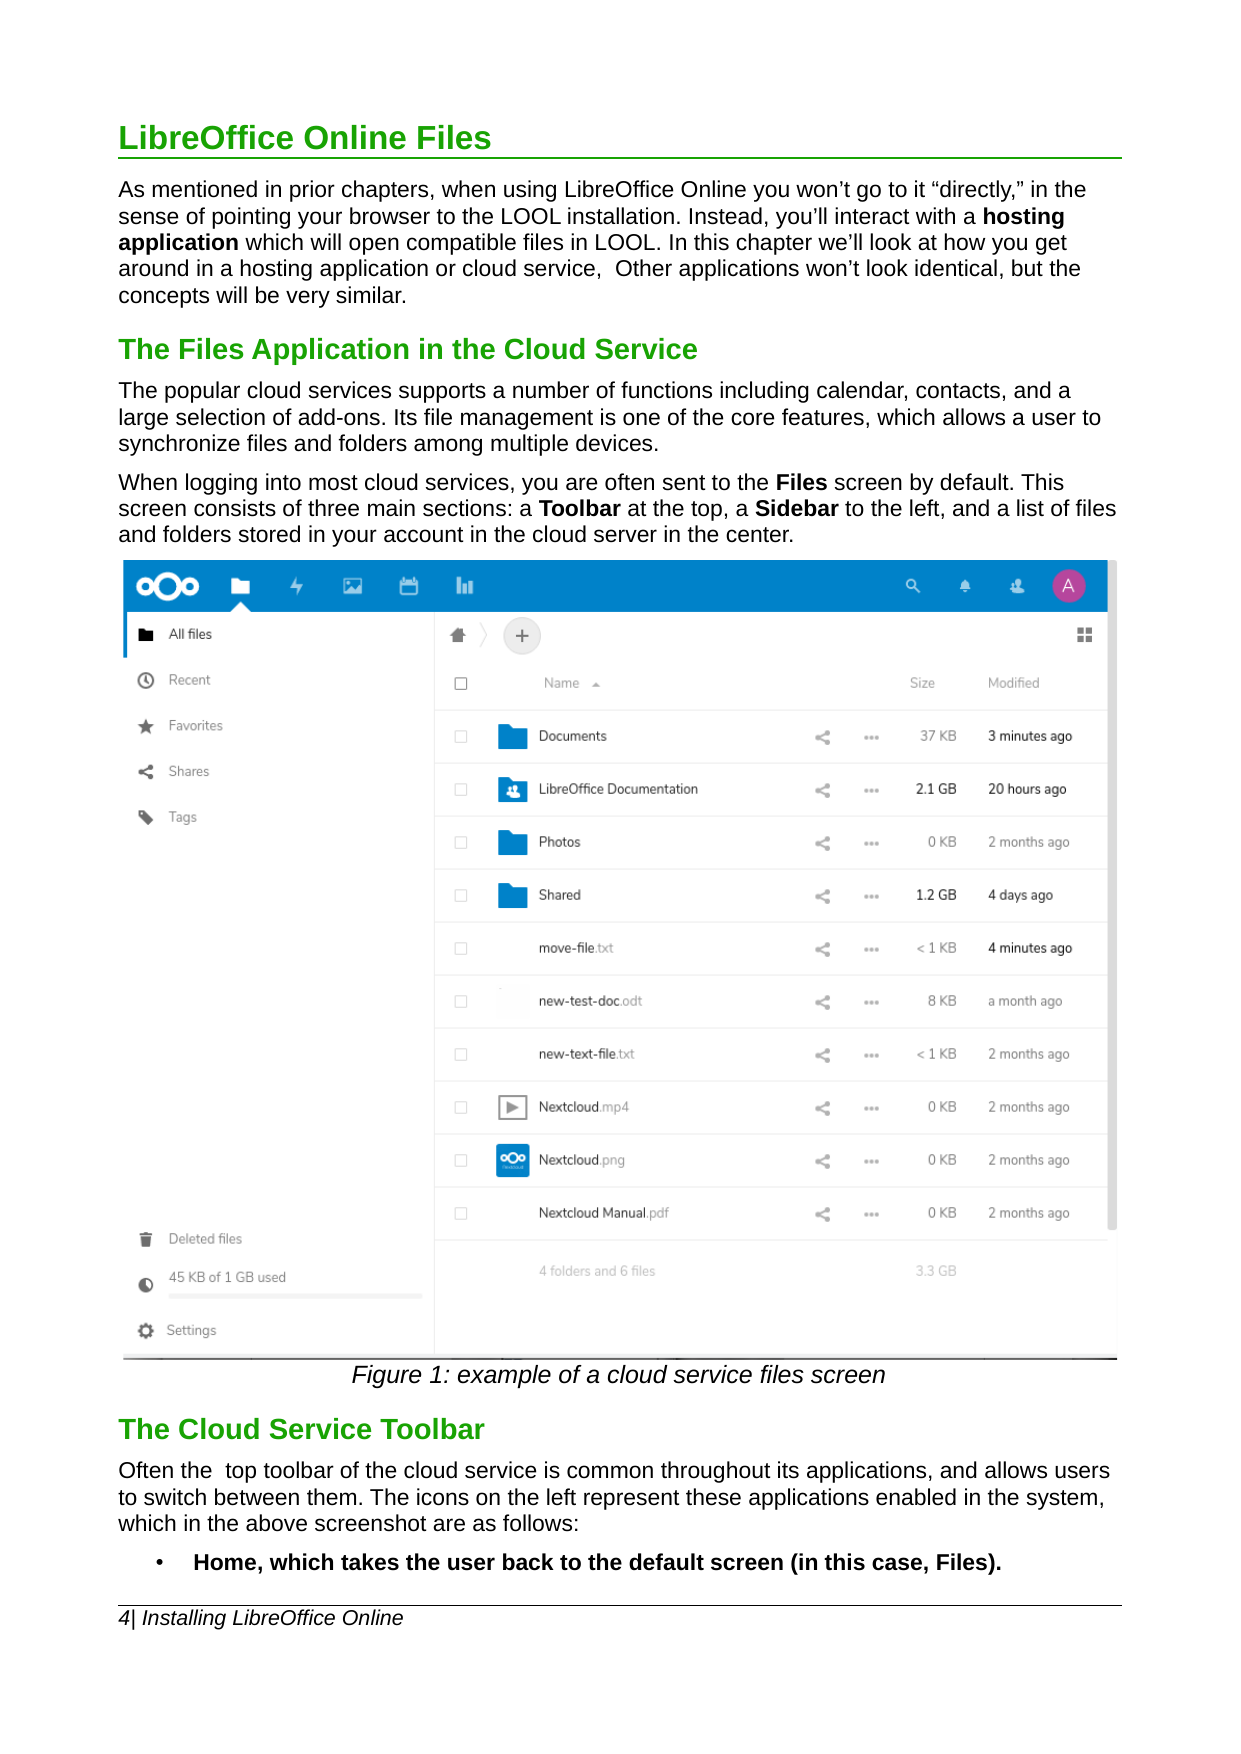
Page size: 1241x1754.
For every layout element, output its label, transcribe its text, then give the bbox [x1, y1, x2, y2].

text The popular cloud services supports a number of functions including calendar, contacts, and a large selection of add-ons. Its file management is one of the core features, which allows a user to synchronize files and folders among multiple devices. [118, 377, 1122, 456]
subtitle LibreOffice Online Files [118, 118, 1122, 157]
subtitle The Files Application in the Cloud Service [118, 332, 1122, 365]
text Figure 1: example of a cloud service files screen [118, 560, 1122, 1388]
text Often the top toolbar of the cloud service is common throughout its applications, and allows users to switch between them. The icons on the left represent these applications enabled in the system, which in the above screenshot are as follows: [118, 1457, 1122, 1537]
subtitle The Cloud Service Toolbar [118, 1412, 1122, 1446]
picture [123, 560, 1118, 1360]
list Home, which takes the user back to the default screen (in this case, Files). [156, 1549, 1122, 1575]
text When logging into most cloud services, you are often sent to the Files screen by default. This screen consists of three main sections: a Toolbar at the top, a Sidebar to the left, and a list of files and folders stored in your account in the cloud server in the center. [118, 469, 1122, 548]
text As mentioned in prior chapters, when using LibreOffice Online you won’t go to it “directly,” in the sense of pointing your browser to the LOOL installation. Instead, you’ll interact with a hosting application which will open compatible files in LOOL. In this chapter we’ll look at how you get around in a hosting application or cloud service, Other applications won’t look identical, but the concepts will be very similar. [118, 176, 1122, 308]
